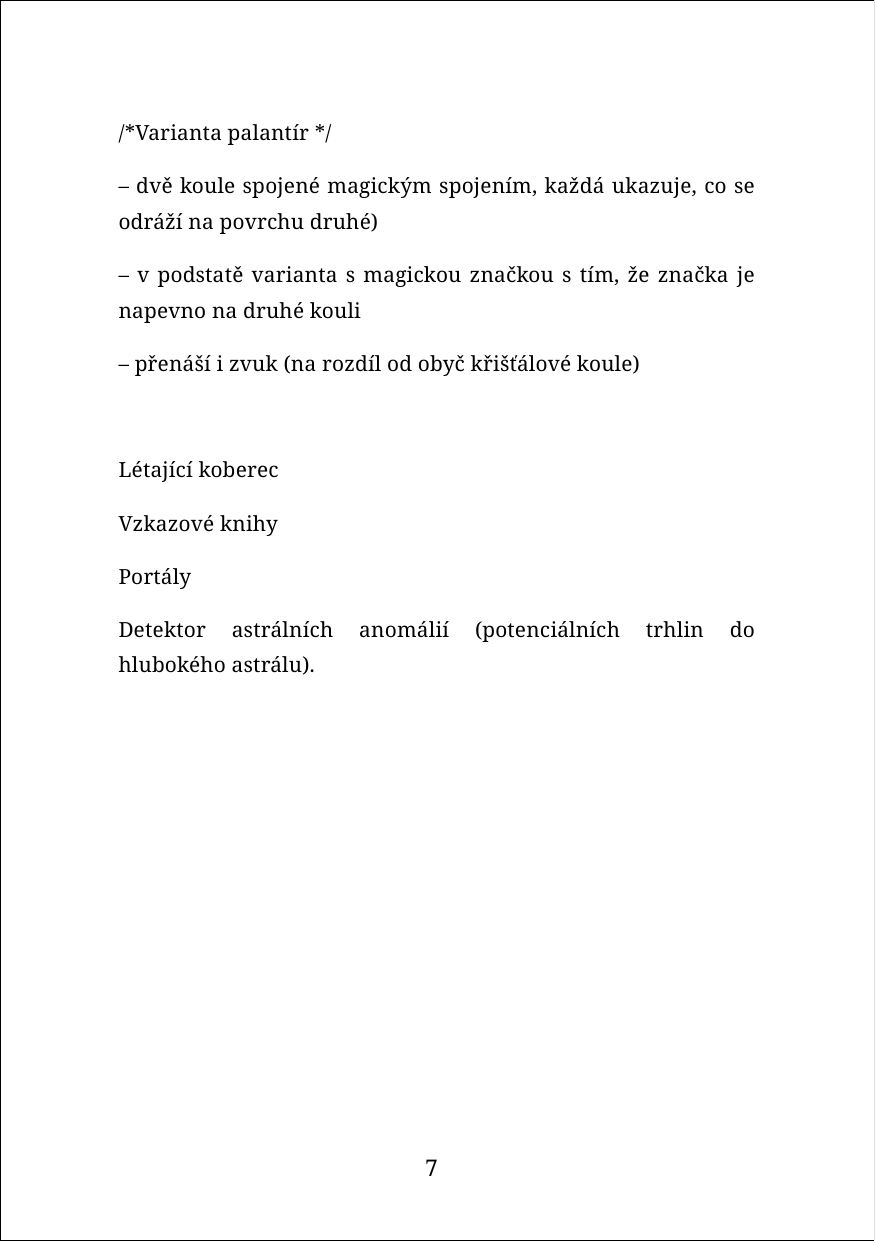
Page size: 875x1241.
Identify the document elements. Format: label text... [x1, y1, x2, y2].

text Vzkazové knihy [118, 509, 756, 537]
text – v podstatě varianta s magickou značkou s tím, že značka je napevno na druhé kouli [118, 260, 756, 324]
text Portály [118, 562, 756, 590]
text Detektor astrálních anomálií (potenciálních trhlin do hlubokého astrálu). [118, 615, 756, 679]
text Létající koberec [118, 455, 756, 484]
text – dvě koule spojené magickým spojením, každá ukazuje, co se odráží na povrchu druhé) [118, 171, 756, 235]
text /*Varianta palantír */ [118, 118, 756, 147]
text – přenáší i zvuk (na rozdíl od obyč křišťálové koule) [118, 349, 756, 377]
